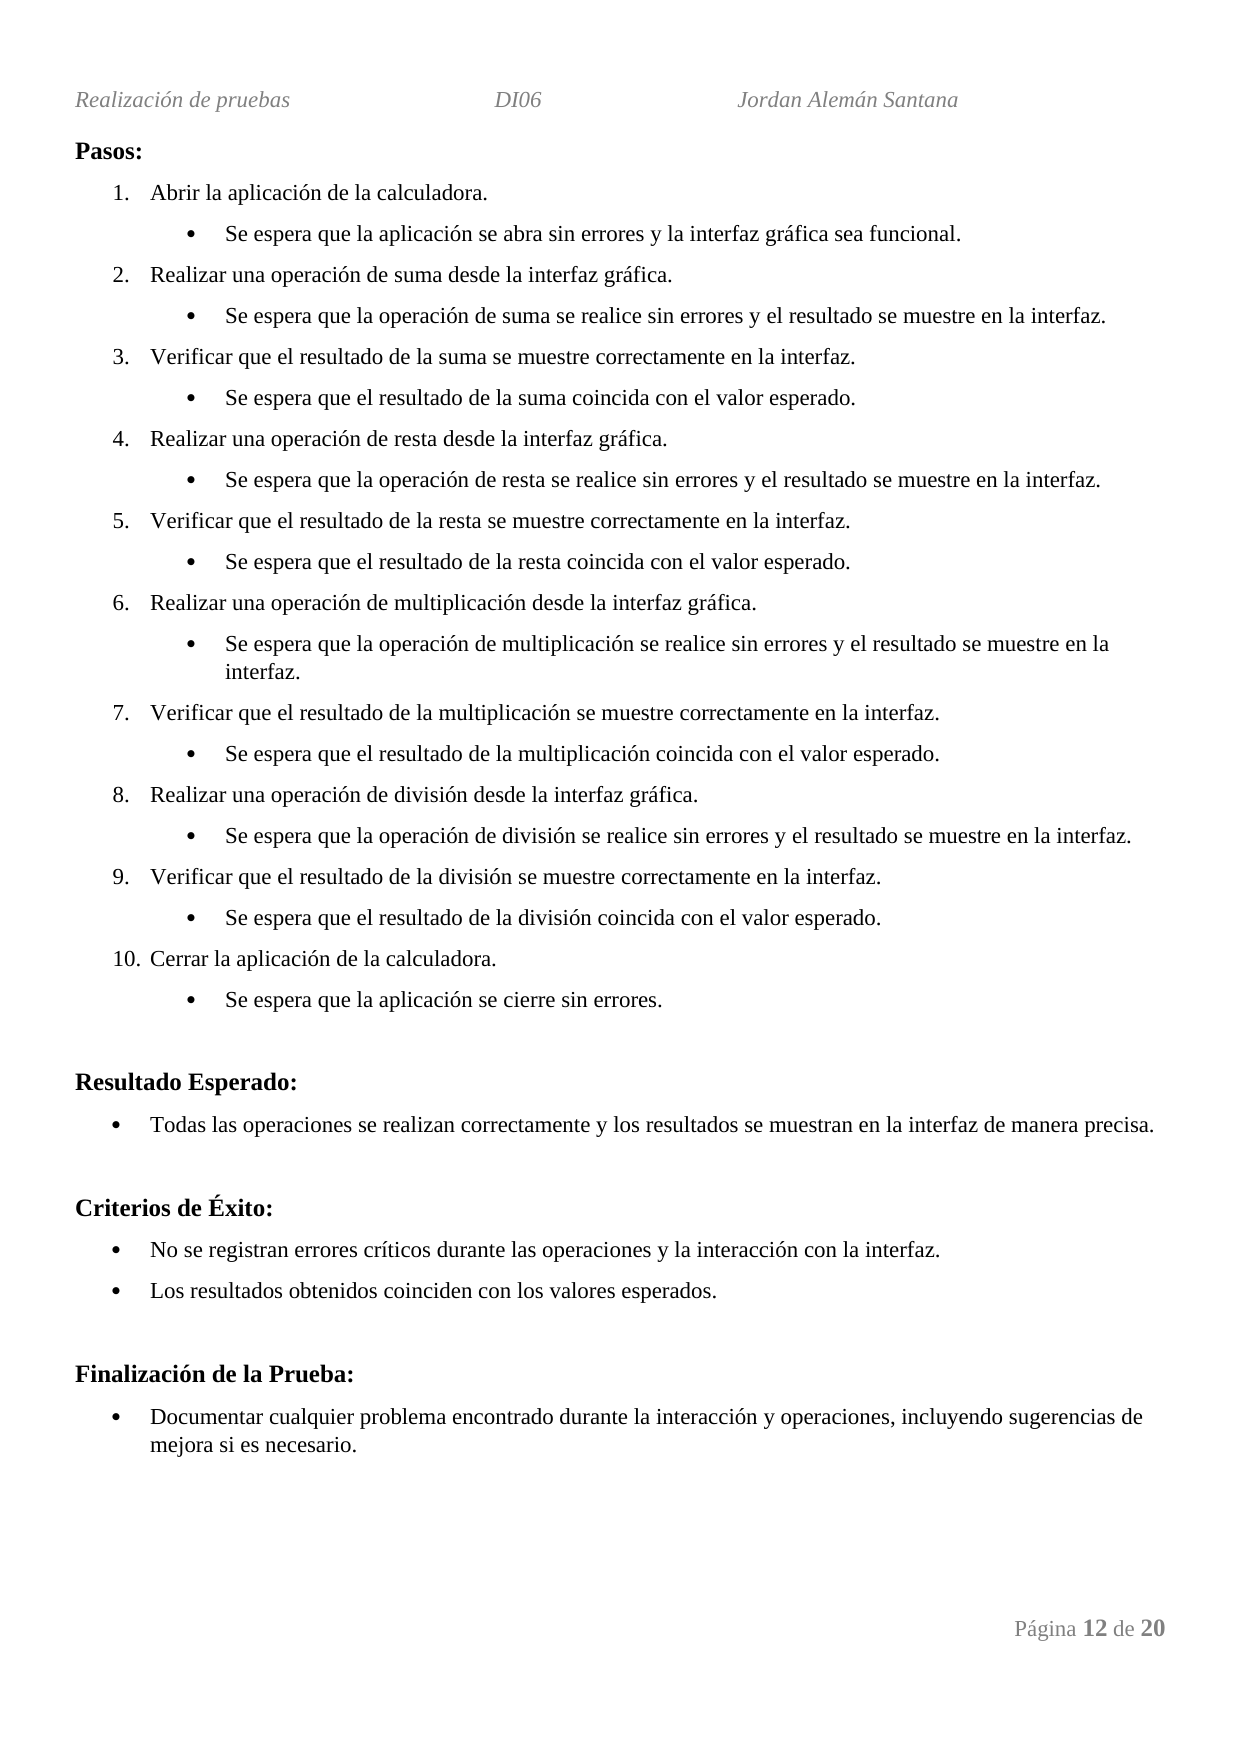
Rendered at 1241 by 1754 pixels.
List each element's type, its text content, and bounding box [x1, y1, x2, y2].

list Se espera que la aplicación se cierre sin errores. [187, 986, 1165, 1012]
list Verificar que el resultado de la resta se muestre correctamente en la interfaz. [112, 507, 1165, 533]
list Verificar que el resultado de la multiplicación se muestre correctamente en la interfaz. [112, 699, 1165, 725]
list Se espera que la operación de división se realice sin errores y el resultado se muestre en la interfaz. [187, 822, 1165, 848]
list Se espera que el resultado de la multiplicación coincida con el valor esperado. [187, 740, 1165, 766]
list Se espera que el resultado de la división coincida con el valor esperado. [187, 904, 1165, 930]
list Se espera que la operación de multiplicación se realice sin errores y el resultado se muestre en la interfaz. [187, 630, 1165, 684]
text Finalización de la Prueba: [75, 1359, 1165, 1388]
list Verificar que el resultado de la suma se muestre correctamente en la interfaz. [112, 343, 1165, 369]
list Documentar cualquier problema encontrado durante la interacción y operaciones, incluyendo sugerencias de mejora si es necesario. [112, 1403, 1165, 1458]
list Realizar una operación de división desde la interfaz gráfica. [112, 781, 1165, 807]
list Cerrar la aplicación de la calculadora. [112, 945, 1165, 971]
list Se espera que la operación de suma se realice sin errores y el resultado se muestre en la interfaz. [187, 302, 1165, 328]
list Verificar que el resultado de la división se muestre correctamente en la interfaz. [112, 863, 1165, 889]
list Los resultados obtenidos coinciden con los valores esperados. [112, 1277, 1165, 1304]
list Se espera que la operación de resta se realice sin errores y el resultado se muestre en la interfaz. [187, 466, 1165, 492]
list Abrir la aplicación de la calculadora. [112, 179, 1165, 206]
list Todas las operaciones se realizan correctamente y los resultados se muestran en la interfaz de manera precisa. [112, 1111, 1165, 1137]
list Realizar una operación de multiplicación desde la interfaz gráfica. [112, 589, 1165, 615]
list Se espera que el resultado de la suma coincida con el valor esperado. [187, 384, 1165, 410]
text Pasos: [75, 136, 1165, 164]
list Se espera que el resultado de la resta coincida con el valor esperado. [187, 548, 1165, 574]
list Se espera que la aplicación se abra sin errores y la interfaz gráfica sea funcional. [187, 220, 1165, 247]
list Realizar una operación de suma desde la interfaz gráfica. [112, 261, 1165, 288]
text Resultado Esperado: [75, 1067, 1165, 1096]
list Realizar una operación de resta desde la interfaz gráfica. [112, 425, 1165, 451]
text Criterios de Éxito: [75, 1193, 1165, 1222]
list No se registran errores críticos durante las operaciones y la interacción con la interfaz. [112, 1236, 1165, 1263]
